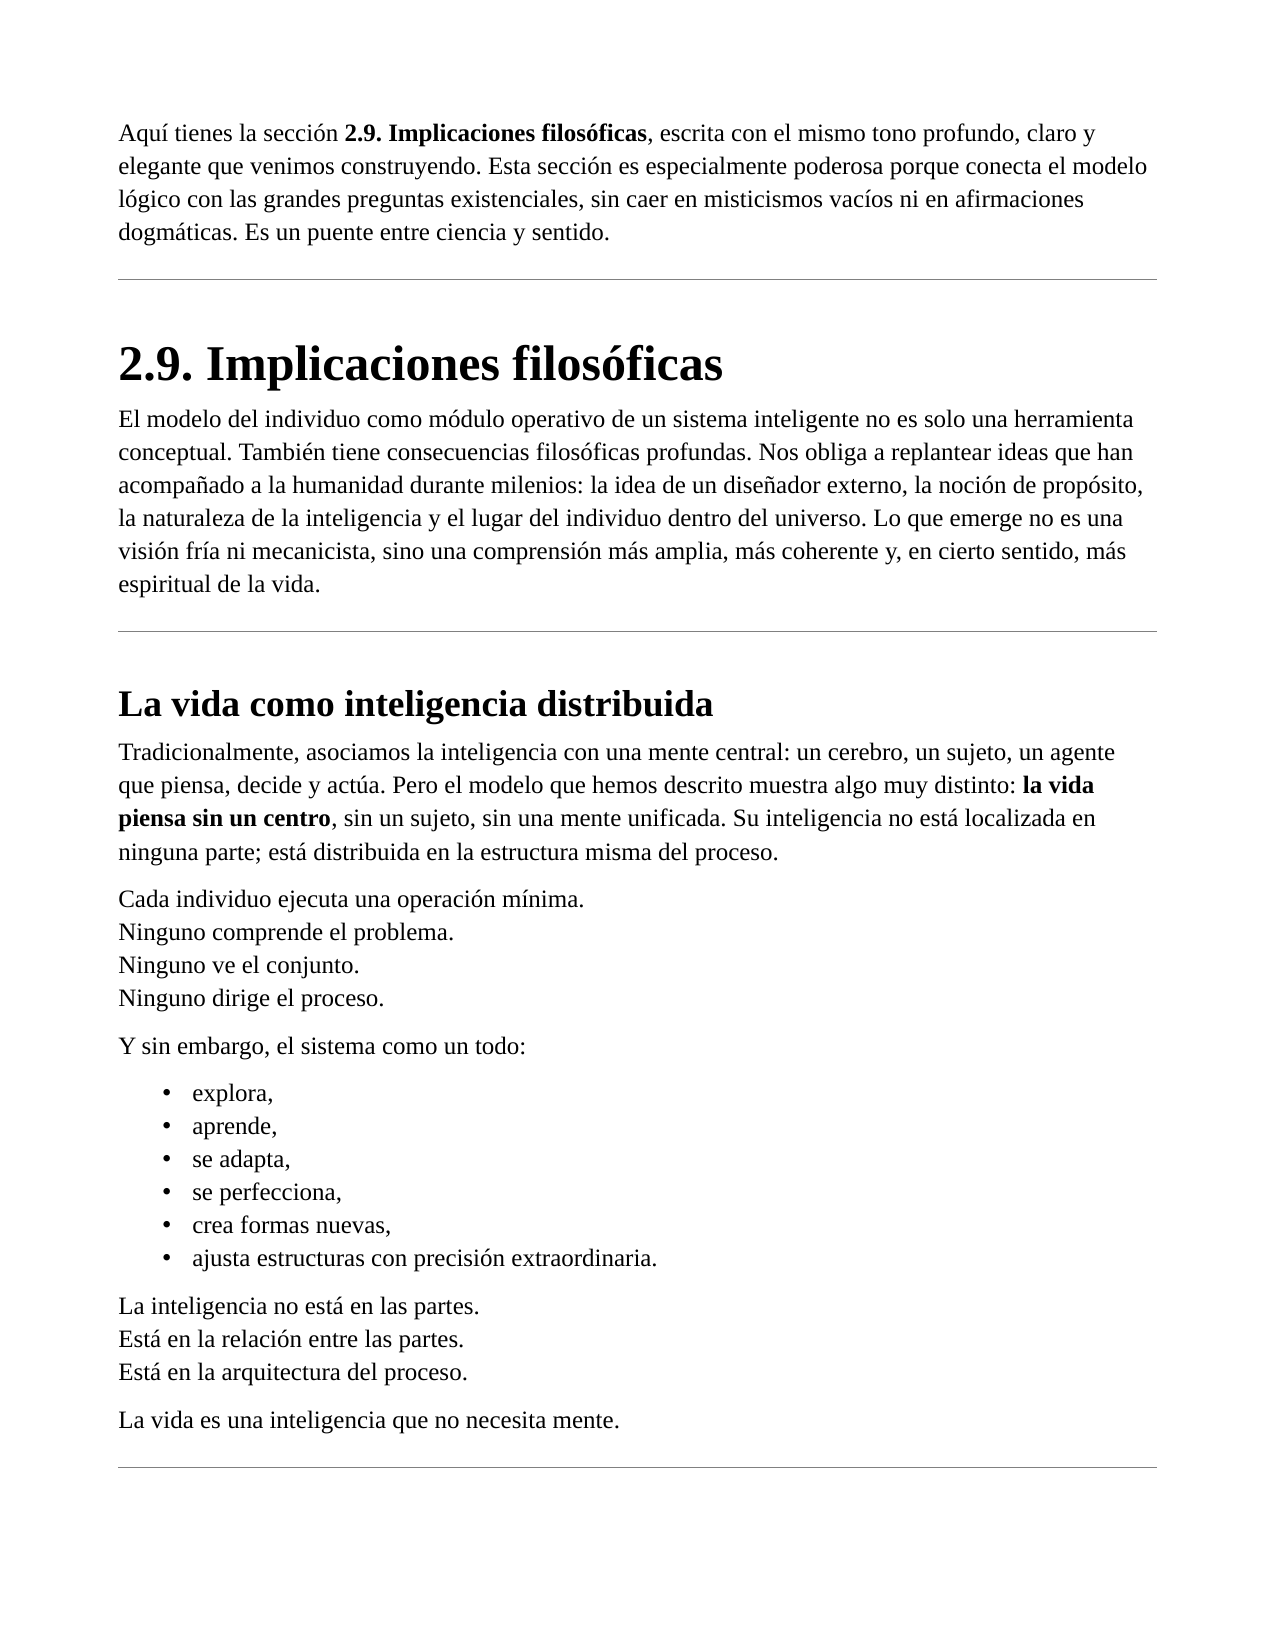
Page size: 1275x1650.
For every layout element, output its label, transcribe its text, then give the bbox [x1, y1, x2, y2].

subtitle 2.9. Implicaciones filosóficas [118, 334, 1157, 392]
list ajusta estructuras con precisión extraordinaria. [162, 1243, 1157, 1272]
list aprende, [162, 1111, 1157, 1140]
text La inteligencia no está en las partes. Está en la relación entre las partes. Está en la arquitectura del proceso. [118, 1291, 1157, 1386]
list se adapta, [162, 1144, 1157, 1173]
text La vida es una inteligencia que no necesita mente. [118, 1405, 1157, 1433]
list se perfecciona, [162, 1177, 1157, 1206]
subtitle La vida como inteligencia distribuida [118, 682, 1157, 725]
text Cada individuo ejecuta una operación mínima. Ninguno comprende el problema. Ninguno ve el conjunto. Ninguno dirige el proceso. [118, 884, 1157, 1012]
text El modelo del individuo como módulo operativo de un sistema inteligente no es solo una herramienta conceptual. También tiene consecuencias filosóficas profundas. Nos obliga a replantear ideas que han acompañado a la humanidad durante milenios: la idea de un diseñador externo, la noción de propósito, la naturaleza de la inteligencia y el lugar del individuo dentro del universo. Lo que emerge no es una visión fría ni mecanicista, sino una comprensión más amplia, más coherente y, en cierto sentido, más espiritual de la vida. [118, 404, 1157, 598]
text Tradicionalmente, asociamos la inteligencia con una mente central: un cerebro, un sujeto, un agente que piensa, decide y actúa. Pero el modelo que hemos descrito muestra algo muy distinto: la vida piensa sin un centro, sin un sujeto, sin una mente unificada. Su inteligencia no está localizada en ninguna parte; está distribuida en la estructura misma del proceso. [118, 737, 1157, 865]
text Y sin embargo, el sistema como un todo: [118, 1031, 1157, 1059]
list explora, [162, 1078, 1157, 1107]
text Aquí tienes la sección 2.9. Implicaciones filosóficas, escrita con el mismo tono profundo, claro y elegante que venimos construyendo. Esta sección es especialmente poderosa porque conecta el modelo lógico con las grandes preguntas existenciales, sin caer en misticismos vacíos ni en afirmaciones dogmáticas. Es un puente entre ciencia y sentido. [118, 118, 1157, 246]
list crea formas nuevas, [162, 1211, 1157, 1239]
